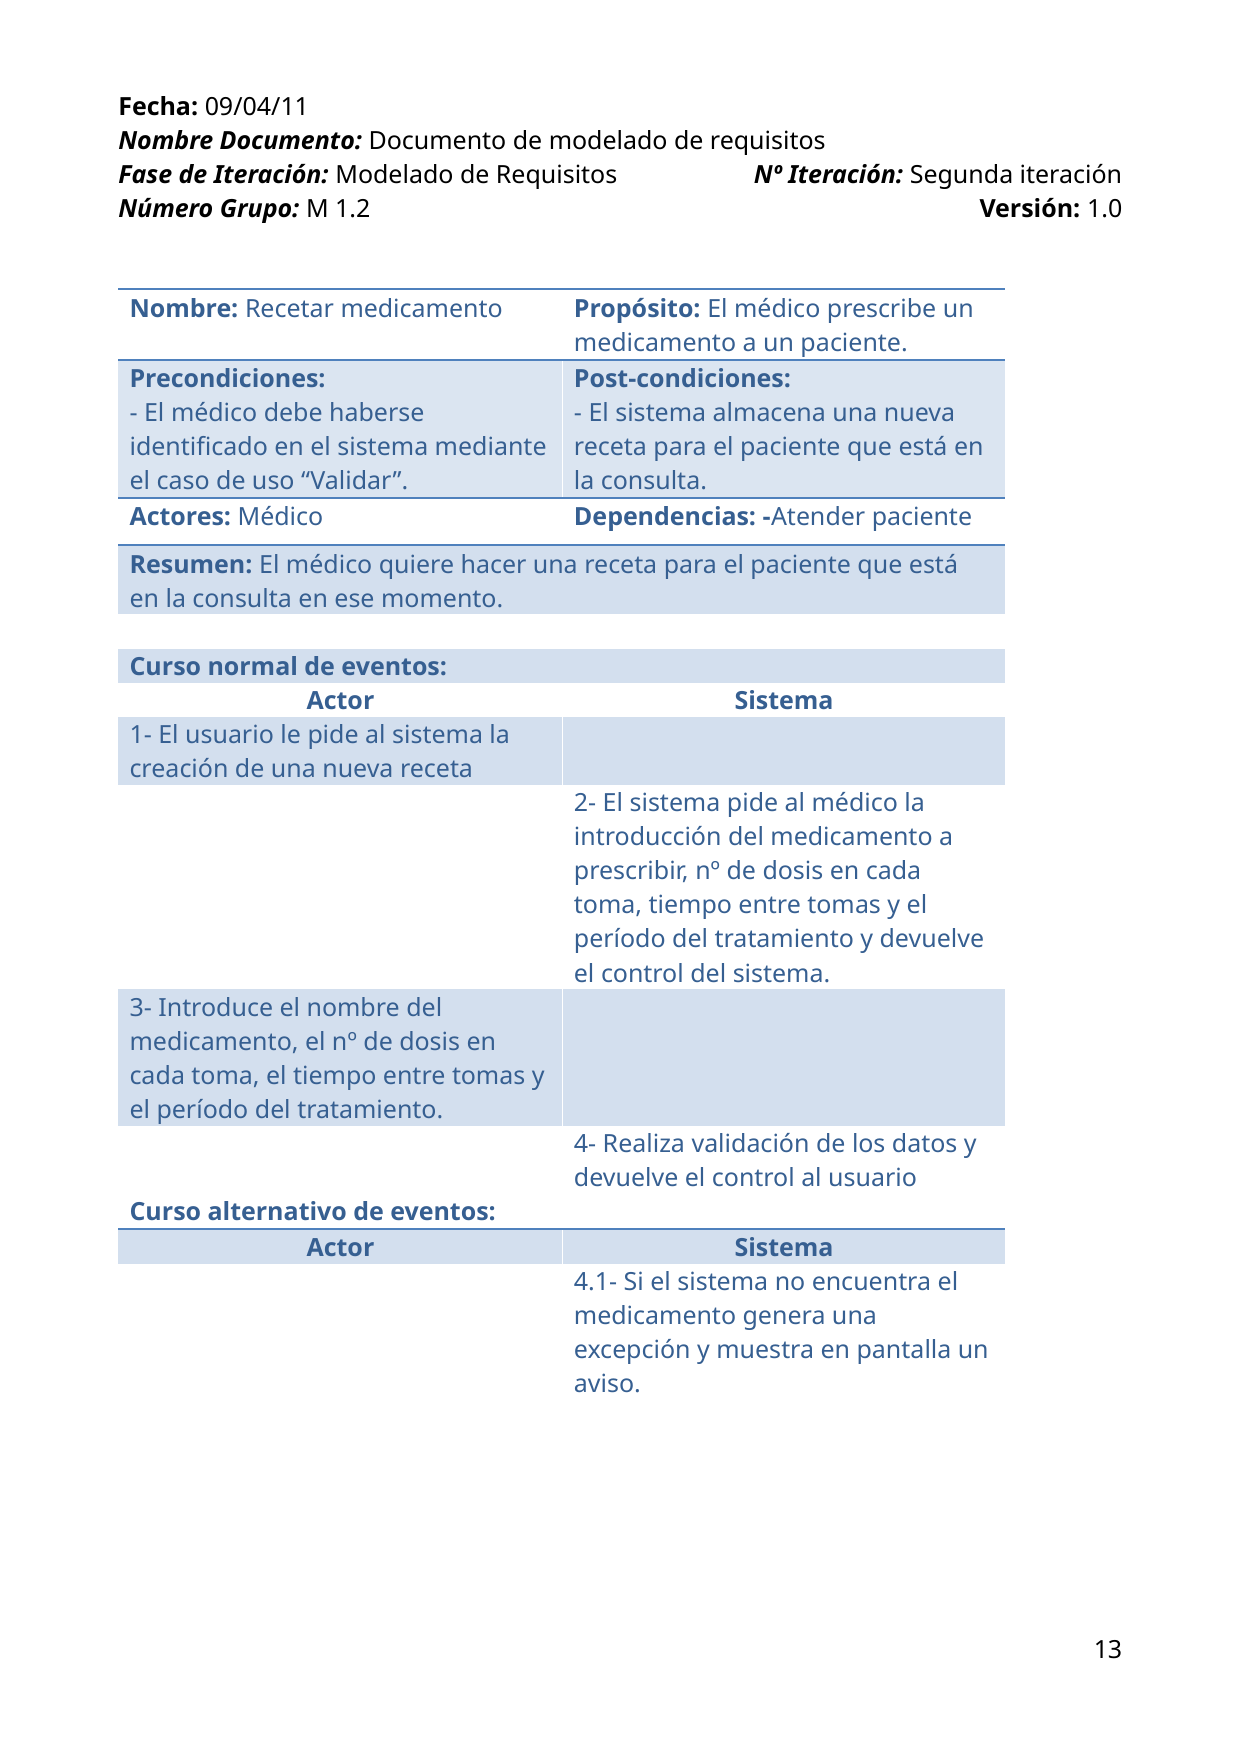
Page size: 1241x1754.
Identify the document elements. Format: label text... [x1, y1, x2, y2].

table_cell Resumen: El médico quiere hacer una receta para el paciente que está en la consulta en ese momento. [118, 546, 1005, 614]
table_cell 3- Introduce el nombre del medicamento, el nº de dosis en cada toma, el tiempo entre tomas y el período del tratamiento. [118, 989, 562, 1126]
table_cell Sistema [563, 683, 1005, 717]
table_cell Actor [118, 683, 562, 717]
table_cell Precondiciones: - El médico debe haberse identificado en el sistema mediante el caso de uso “Validar”. [118, 361, 562, 497]
table_cell [563, 717, 1005, 785]
table_cell Dependencias: -Atender paciente [563, 499, 1005, 544]
table_header Propósito: El médico prescribe un medicamento a un paciente. [563, 290, 1005, 358]
table_cell [563, 989, 1005, 1126]
table_header Nombre: Recetar medicamento [118, 290, 562, 358]
table_cell 4.1- Si el sistema no encuentra el medicamento genera una excepción y muestra en pantalla un aviso. [563, 1264, 1005, 1400]
table_cell [118, 1126, 562, 1194]
table_cell Sistema [563, 1230, 1005, 1264]
table_cell [118, 785, 562, 989]
table_cell Post-condiciones: - El sistema almacena una nueva receta para el paciente que está en la consulta. [563, 361, 1005, 497]
table_cell [118, 1264, 562, 1400]
table_cell 4- Realiza validación de los datos y devuelve el control al usuario [563, 1126, 1005, 1194]
table_cell Actor [118, 1230, 562, 1264]
table_cell 1- El usuario le pide al sistema la creación de una nueva receta [118, 717, 562, 785]
table_cell Actores: Médico [118, 499, 562, 544]
table_cell 2- El sistema pide al médico la introducción del medicamento a prescribir, nº de dosis en cada toma, tiempo entre tomas y el período del tratamiento y devuelve el control del sistema. [563, 785, 1005, 989]
table_cell Curso alternativo de eventos: [118, 1194, 1005, 1228]
table_header Curso normal de eventos: [118, 649, 1005, 683]
